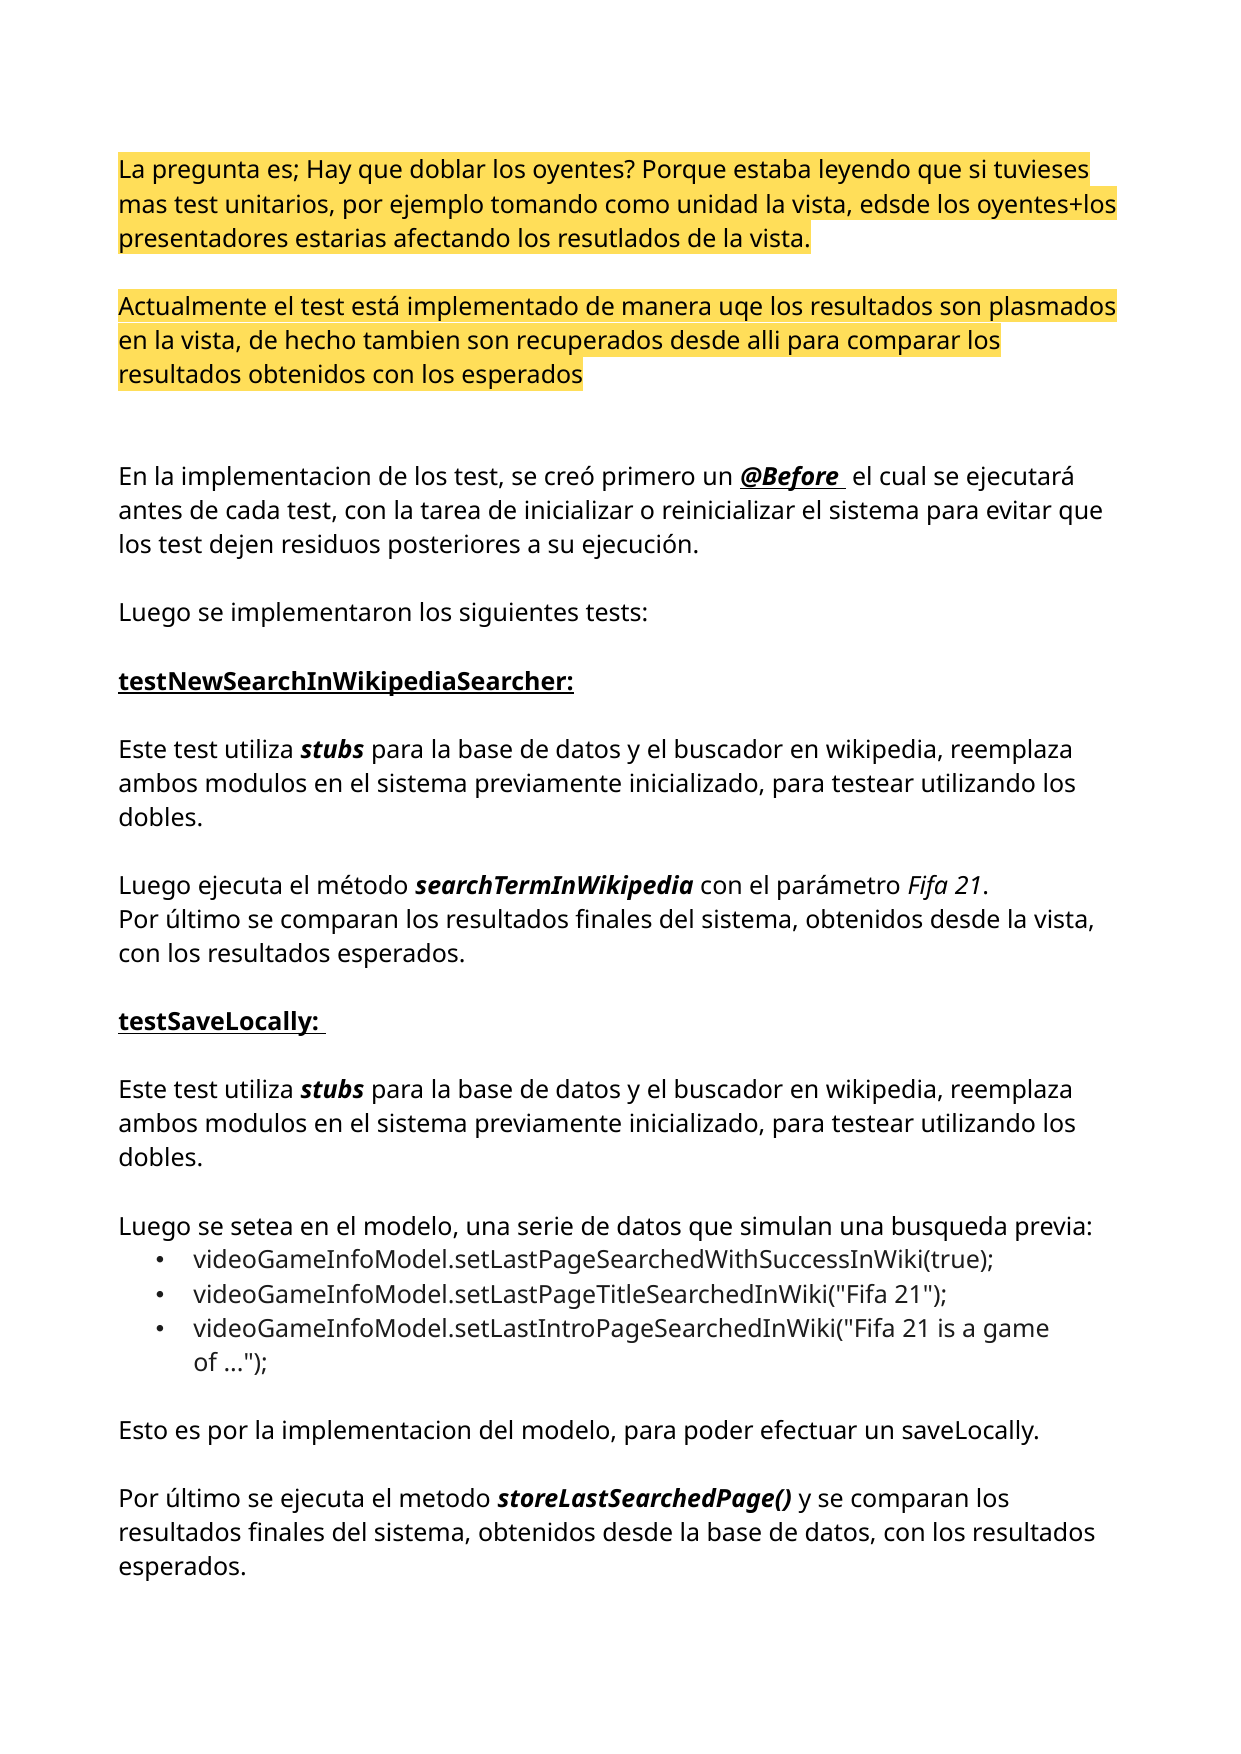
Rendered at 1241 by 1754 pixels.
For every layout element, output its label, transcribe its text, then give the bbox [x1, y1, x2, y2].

text La pregunta es; Hay que doblar los oyentes? Porque estaba leyendo que si tuvieses mas test unitarios, por ejemplo tomando como unidad la vista, edsde los oyentes+los presentadores estarias afectando los resutlados de la vista. [118, 152, 1122, 254]
text testSaveLocally: [118, 1004, 1122, 1038]
list videoGameInfoModel.setLastIntroPageSearchedInWiki("Fifa 21 is a game of ..."); [156, 1310, 1122, 1378]
list videoGameInfoModel.setLastPageTitleSearchedInWiki("Fifa 21"); [156, 1276, 1122, 1310]
text Por último se comparan los resultados finales del sistema, obtenidos desde la vista, con los resultados esperados. [118, 902, 1122, 970]
text Luego ejecuta el método searchTermInWikipedia con el parámetro Fifa 21. [118, 867, 1122, 902]
text Este test utiliza stubs para la base de datos y el buscador en wikipedia, reemplaza ambos modulos en el sistema previamente inicializado, para testear utilizando los dobles. [118, 1072, 1122, 1174]
text testNewSearchInWikipediaSearcher: [118, 663, 1122, 697]
list videoGameInfoModel.setLastPageSearchedWithSuccessInWiki(true); [156, 1242, 1122, 1276]
text Esto es por la implementacion del modelo, para poder efectuar un saveLocally. [118, 1412, 1122, 1447]
text Este test utiliza stubs para la base de datos y el buscador en wikipedia, reemplaza ambos modulos en el sistema previamente inicializado, para testear utilizando los dobles. [118, 731, 1122, 833]
text Actualmente el test está implementado de manera uqe los resultados son plasmados en la vista, de hecho tambien son recuperados desde alli para comparar los resultados obtenidos con los esperados [118, 288, 1122, 391]
text En la implementacion de los test, se creó primero un @Before el cual se ejecutará antes de cada test, con la tarea de inicializar o reinicializar el sistema para evitar que los test dejen residuos posteriores a su ejecución. [118, 459, 1122, 561]
text Luego se setea en el modelo, una serie de datos que simulan una busqueda previa: [118, 1208, 1122, 1242]
text Luego se implementaron los siguientes tests: [118, 595, 1122, 629]
text Por último se ejecuta el metodo storeLastSearchedPage() y se comparan los resultados finales del sistema, obtenidos desde la base de datos, con los resultados esperados. [118, 1481, 1122, 1583]
